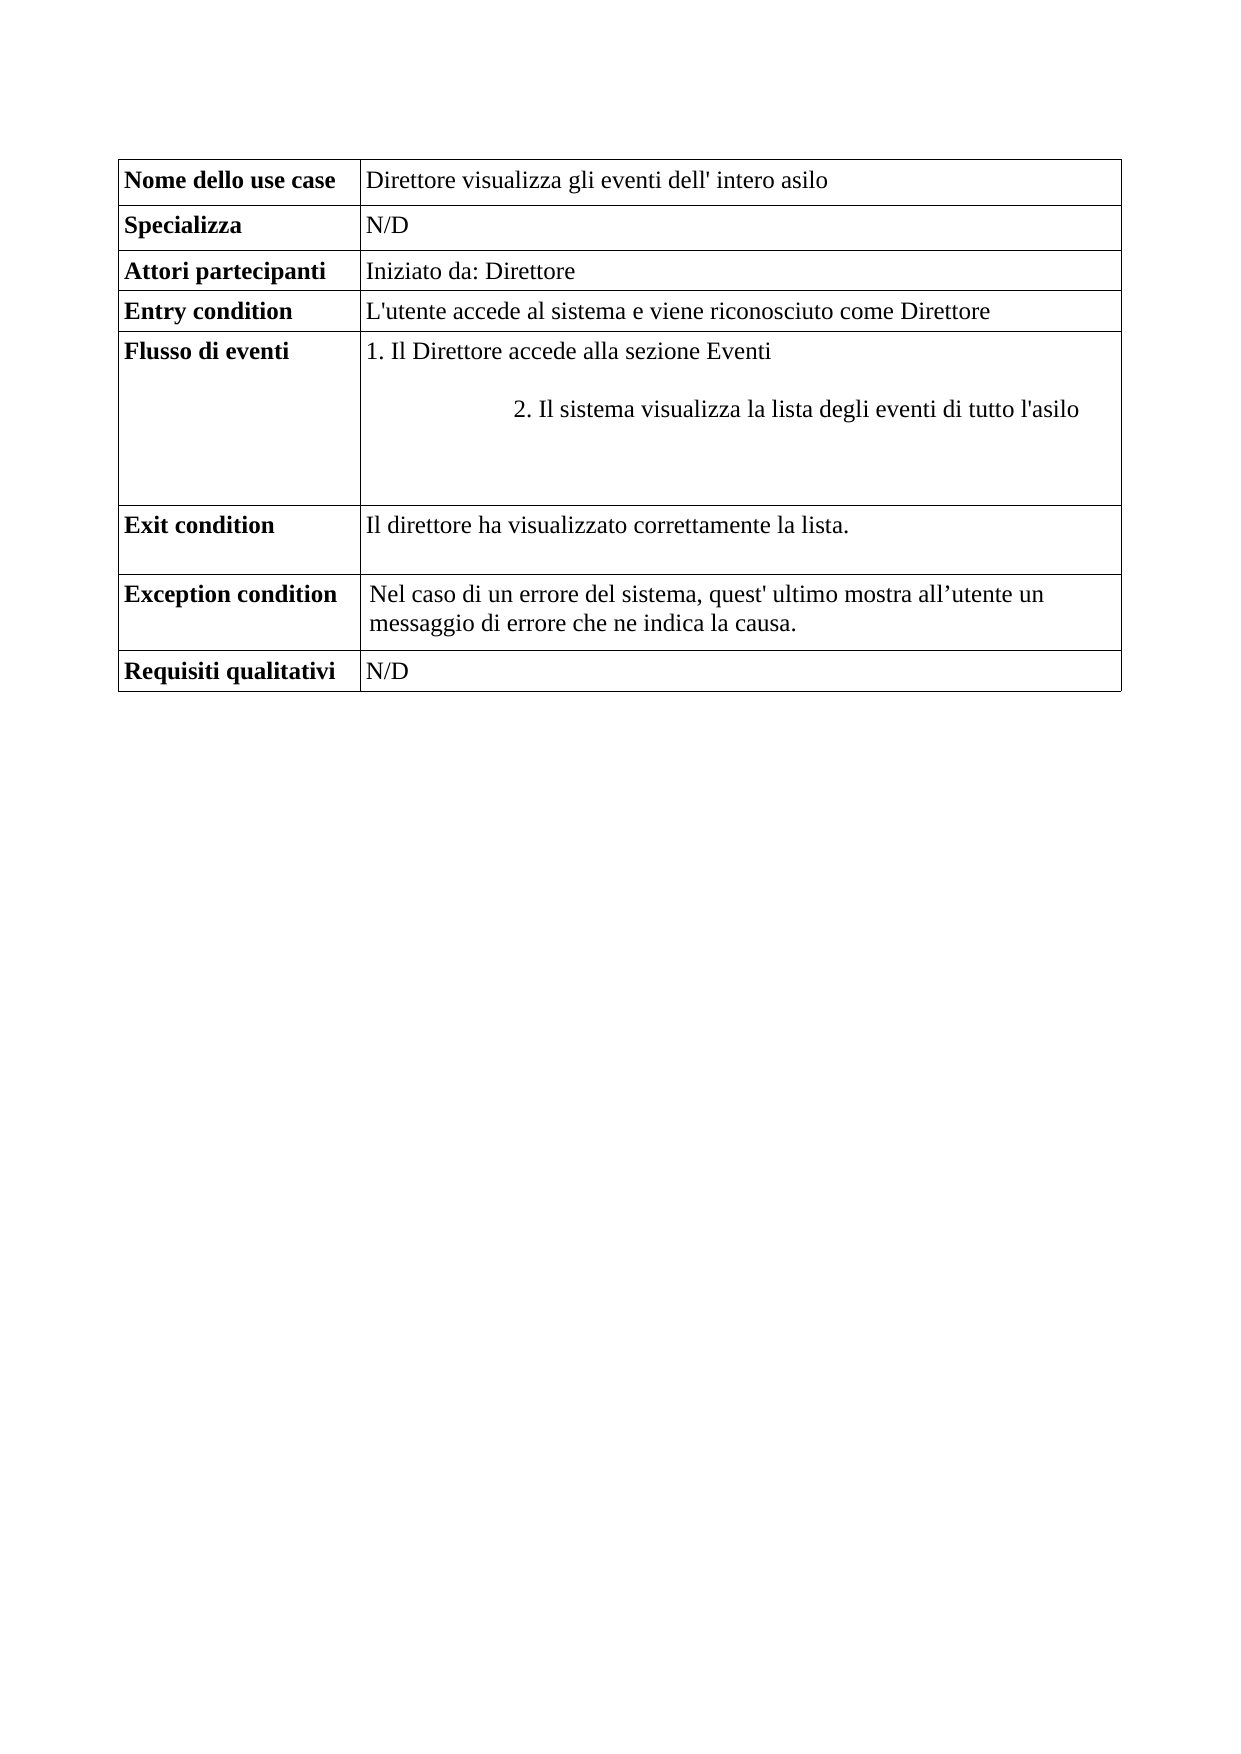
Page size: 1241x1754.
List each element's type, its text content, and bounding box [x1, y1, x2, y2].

table_header Direttore visualizza gli eventi dell' intero asilo [361, 160, 1121, 205]
table_cell L'utente accede al sistema e viene riconosciuto come Direttore [361, 291, 1121, 331]
table_cell Exit condition [119, 506, 360, 574]
table_cell Requisiti qualitativi [119, 651, 360, 691]
table_cell Exception condition [119, 575, 360, 650]
table_cell N/D [361, 206, 1121, 250]
table_header Nome dello use case [119, 160, 360, 205]
table_cell Nel caso di un errore del sistema, quest' ultimo mostra all’utente un messaggio di errore che ne indica la causa. [361, 575, 1121, 650]
table_cell Attori partecipanti [119, 251, 360, 290]
table_cell Il direttore ha visualizzato correttamente la lista. [361, 506, 1121, 574]
table_cell Flusso di eventi [119, 332, 360, 505]
table_cell Iniziato da: Direttore [361, 251, 1121, 290]
table_cell Entry condition [119, 291, 360, 331]
table_cell Specializza [119, 206, 360, 250]
table_cell N/D [361, 651, 1121, 691]
table_cell Il Direttore accede alla sezione Eventi Il sistema visualizza la lista degli eventi di tutto l'asilo [361, 332, 1121, 505]
